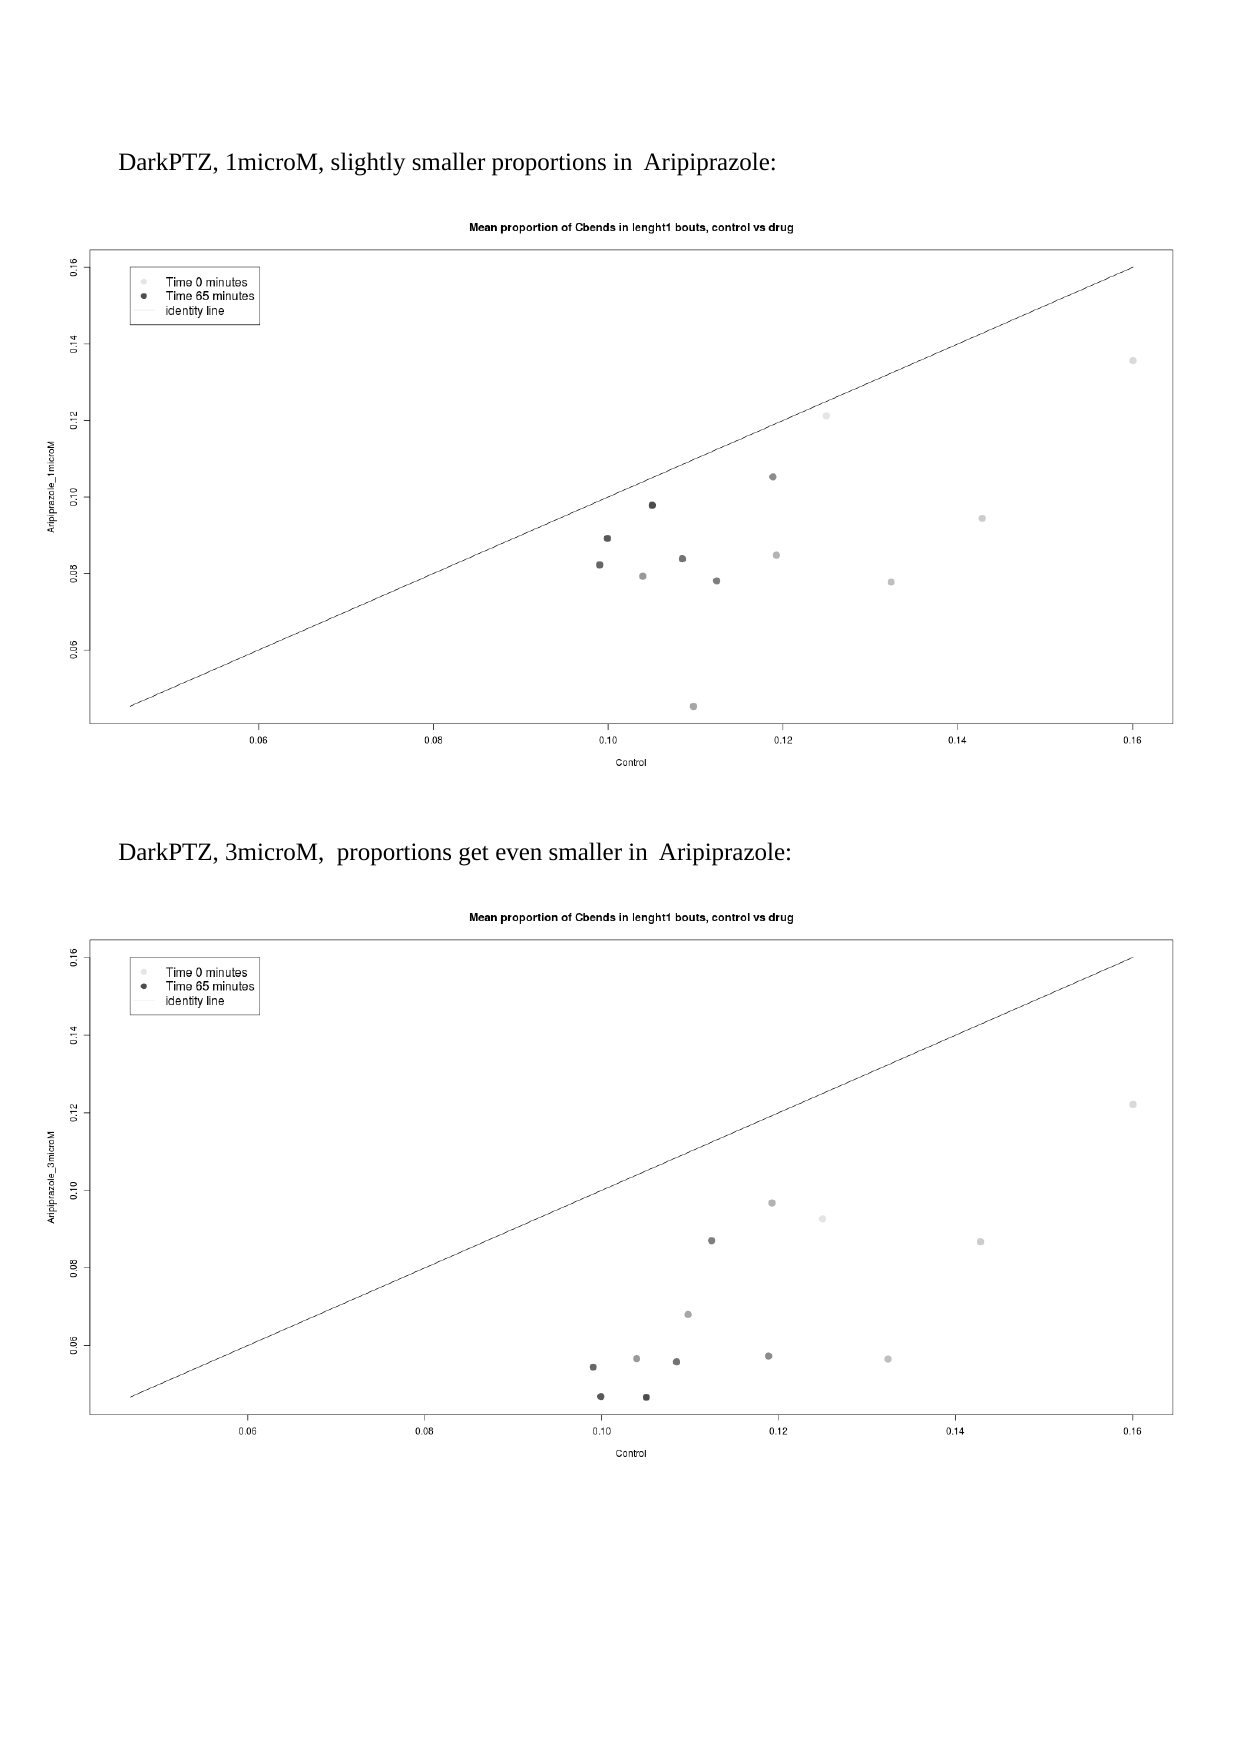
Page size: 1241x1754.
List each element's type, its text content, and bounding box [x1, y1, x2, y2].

picture [44, 204, 1196, 780]
text DarkPTZ, 3microM, proportions get even smaller in Aripiprazole: [118, 837, 1122, 866]
picture [44, 895, 1196, 1471]
text DarkPTZ, 1microM, slightly smaller proportions in Aripiprazole: [118, 147, 1122, 176]
